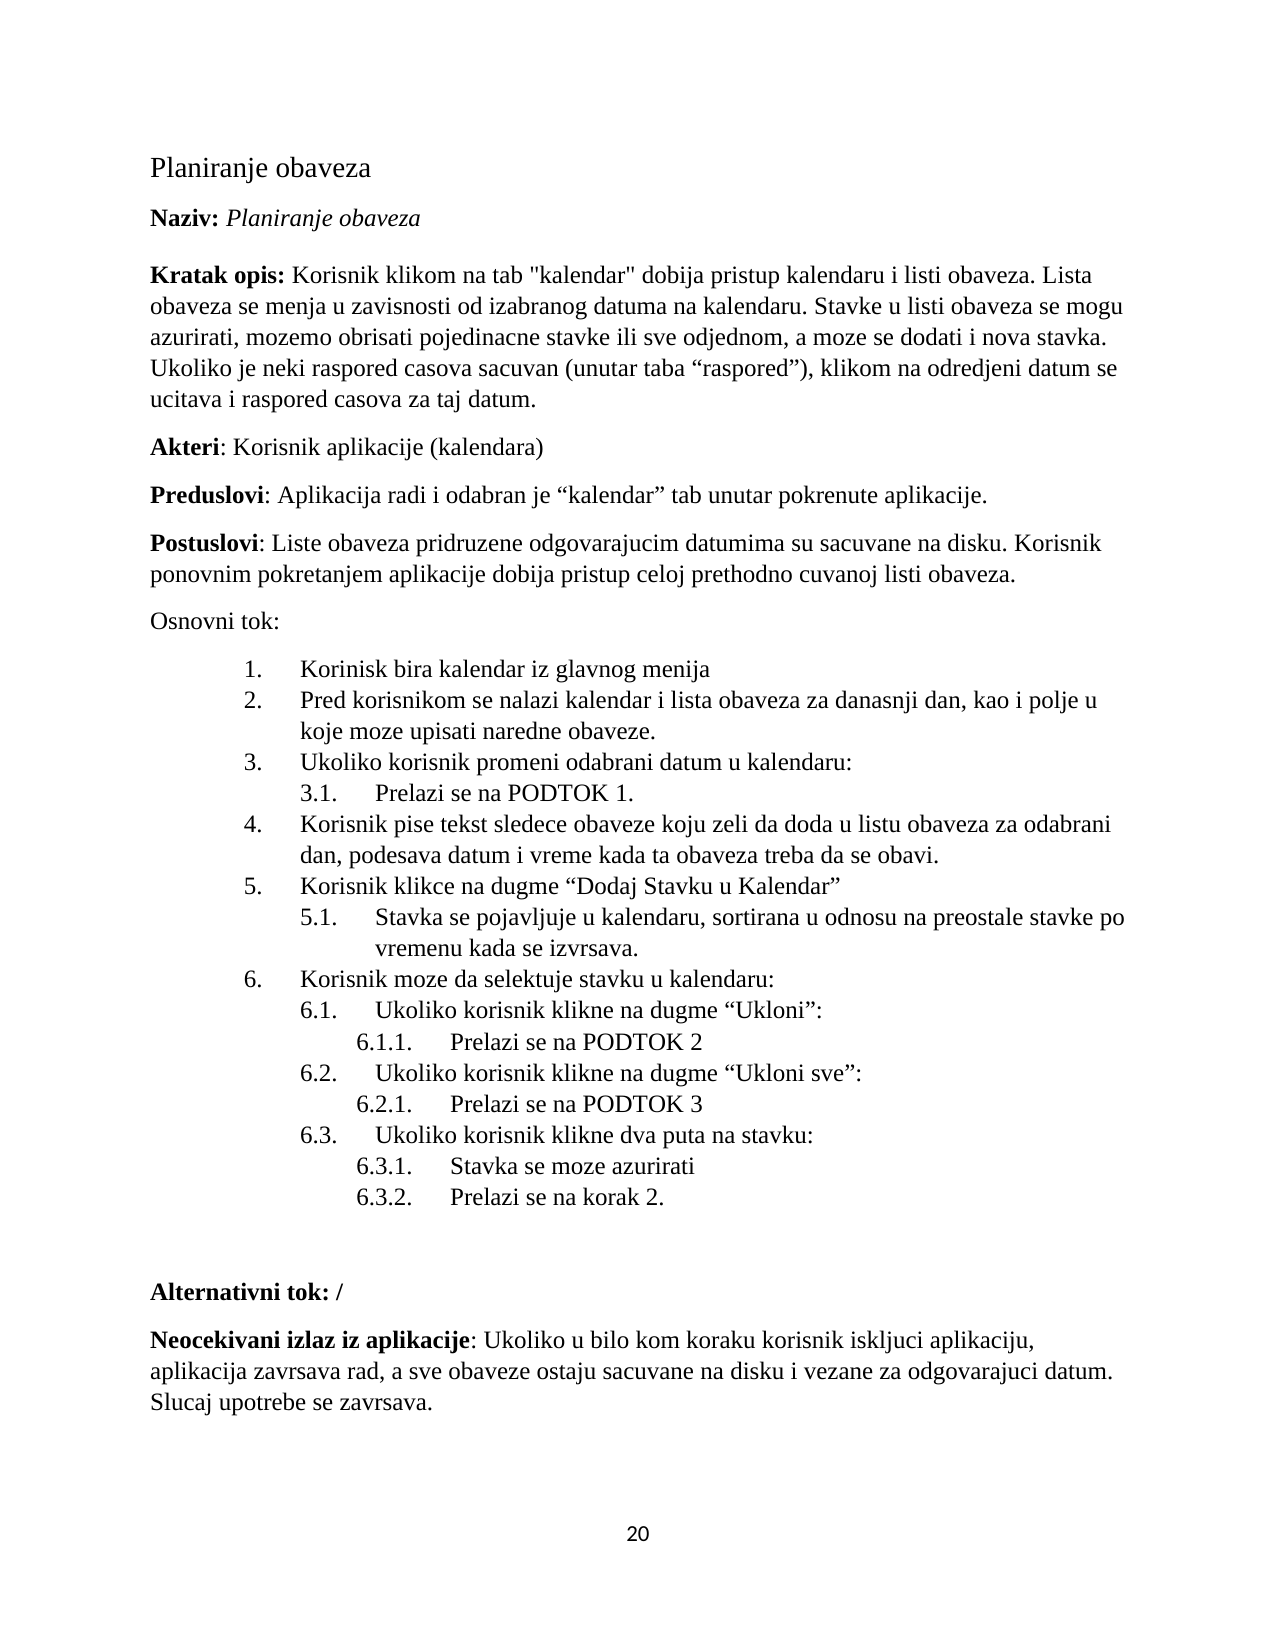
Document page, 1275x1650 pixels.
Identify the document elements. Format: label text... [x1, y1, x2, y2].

text Planiranje obaveza [150, 150, 1125, 183]
list Prelazi se na PODTOK 1. [337, 778, 1125, 807]
list Korisnik pise tekst sledece obaveze koju zeli da doda u listu obaveza za odabrani dan, podesava datum i vreme kada ta obaveza treba da se obavi. [262, 809, 1125, 869]
list Korinisk bira kalendar iz glavnog menija [262, 654, 1125, 683]
text Akteri: Korisnik aplikacije (kalendara) [150, 432, 1125, 461]
list Prelazi se na PODTOK 3 [412, 1089, 1125, 1117]
text Alternativni tok: / [150, 1277, 1125, 1306]
text Neocekivani izlaz iz aplikacije: Ukoliko u bilo kom koraku korisnik iskljuci aplikaciju, aplikacija zavrsava rad, a sve obaveze ostaju sacuvane na disku i vezane za odgovarajuci datum. Slucaj upotrebe se zavrsava. [150, 1325, 1125, 1416]
list Korisnik klikce na dugme “Dodaj Stavku u Kalendar” [262, 871, 1125, 900]
list Stavka se moze azurirati [412, 1151, 1125, 1179]
list Stavka se pojavljuje u kalendaru, sortirana u odnosu na preostale stavke po vremenu kada se izvrsava. [337, 902, 1125, 962]
list Ukoliko korisnik promeni odabrani datum u kalendaru: [262, 747, 1125, 776]
list Ukoliko korisnik klikne na dugme “Ukloni sve”: [337, 1058, 1125, 1086]
list Prelazi se na korak 2. [412, 1182, 1125, 1211]
text Osnovni tok: [150, 606, 1125, 635]
list Pred korisnikom se nalazi kalendar i lista obaveza za danasnji dan, kao i polje u koje moze upisati naredne obaveze. [262, 685, 1125, 745]
list Ukoliko korisnik klikne dva puta na stavku: [337, 1120, 1125, 1148]
text Kratak opis: Korisnik klikom na tab "kalendar" dobija pristup kalendaru i listi obaveza. Lista obaveza se menja u zavisnosti od izabranog datuma na kalendaru. Stavke u listi obaveza se mogu azurirati, mozemo obrisati pojedinacne stavke ili sve odjednom, a moze se dodati i nova stavka. Ukoliko je neki raspored casova sacuvan (unutar taba “raspored”), klikom na odredjeni datum se ucitava i raspored casova za taj datum. [150, 260, 1125, 413]
text Preduslovi: Aplikacija radi i odabran je “kalendar” tab unutar pokrenute aplikacije. [150, 480, 1125, 509]
text Postuslovi: Liste obaveza pridruzene odgovarajucim datumima su sacuvane na disku. Korisnik ponovnim pokretanjem aplikacije dobija pristup celoj prethodno cuvanoj listi obaveza. [150, 528, 1125, 587]
list Korisnik moze da selektuje stavku u kalendaru: [262, 964, 1125, 993]
list Ukoliko korisnik klikne na dugme “Ukloni”: [337, 996, 1125, 1024]
text Naziv: Planiranje obaveza [150, 203, 1125, 232]
list Prelazi se na PODTOK 2 [412, 1027, 1125, 1055]
